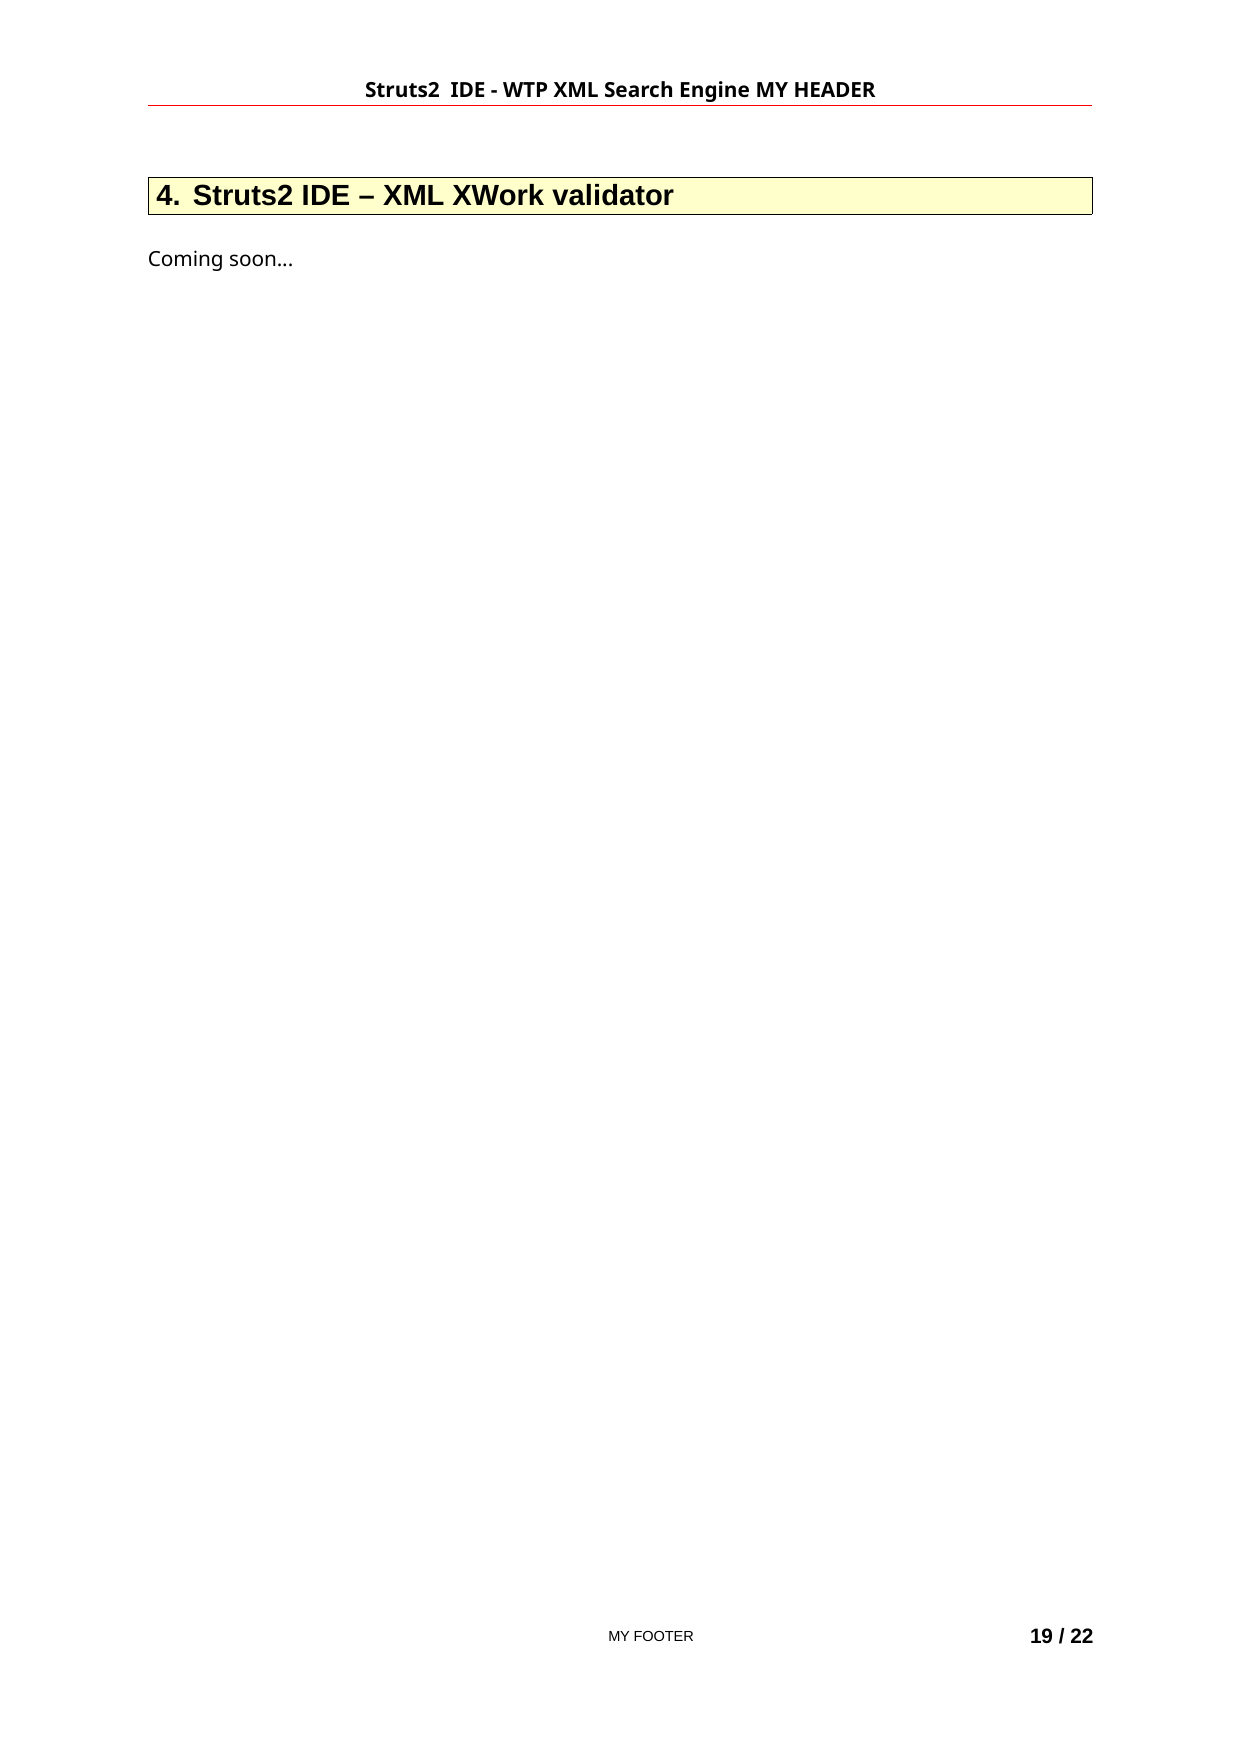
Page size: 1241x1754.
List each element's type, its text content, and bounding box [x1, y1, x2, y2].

text Coming soon... [148, 244, 1092, 272]
subtitle Struts2 IDE – XML XWork validator [149, 178, 1092, 214]
